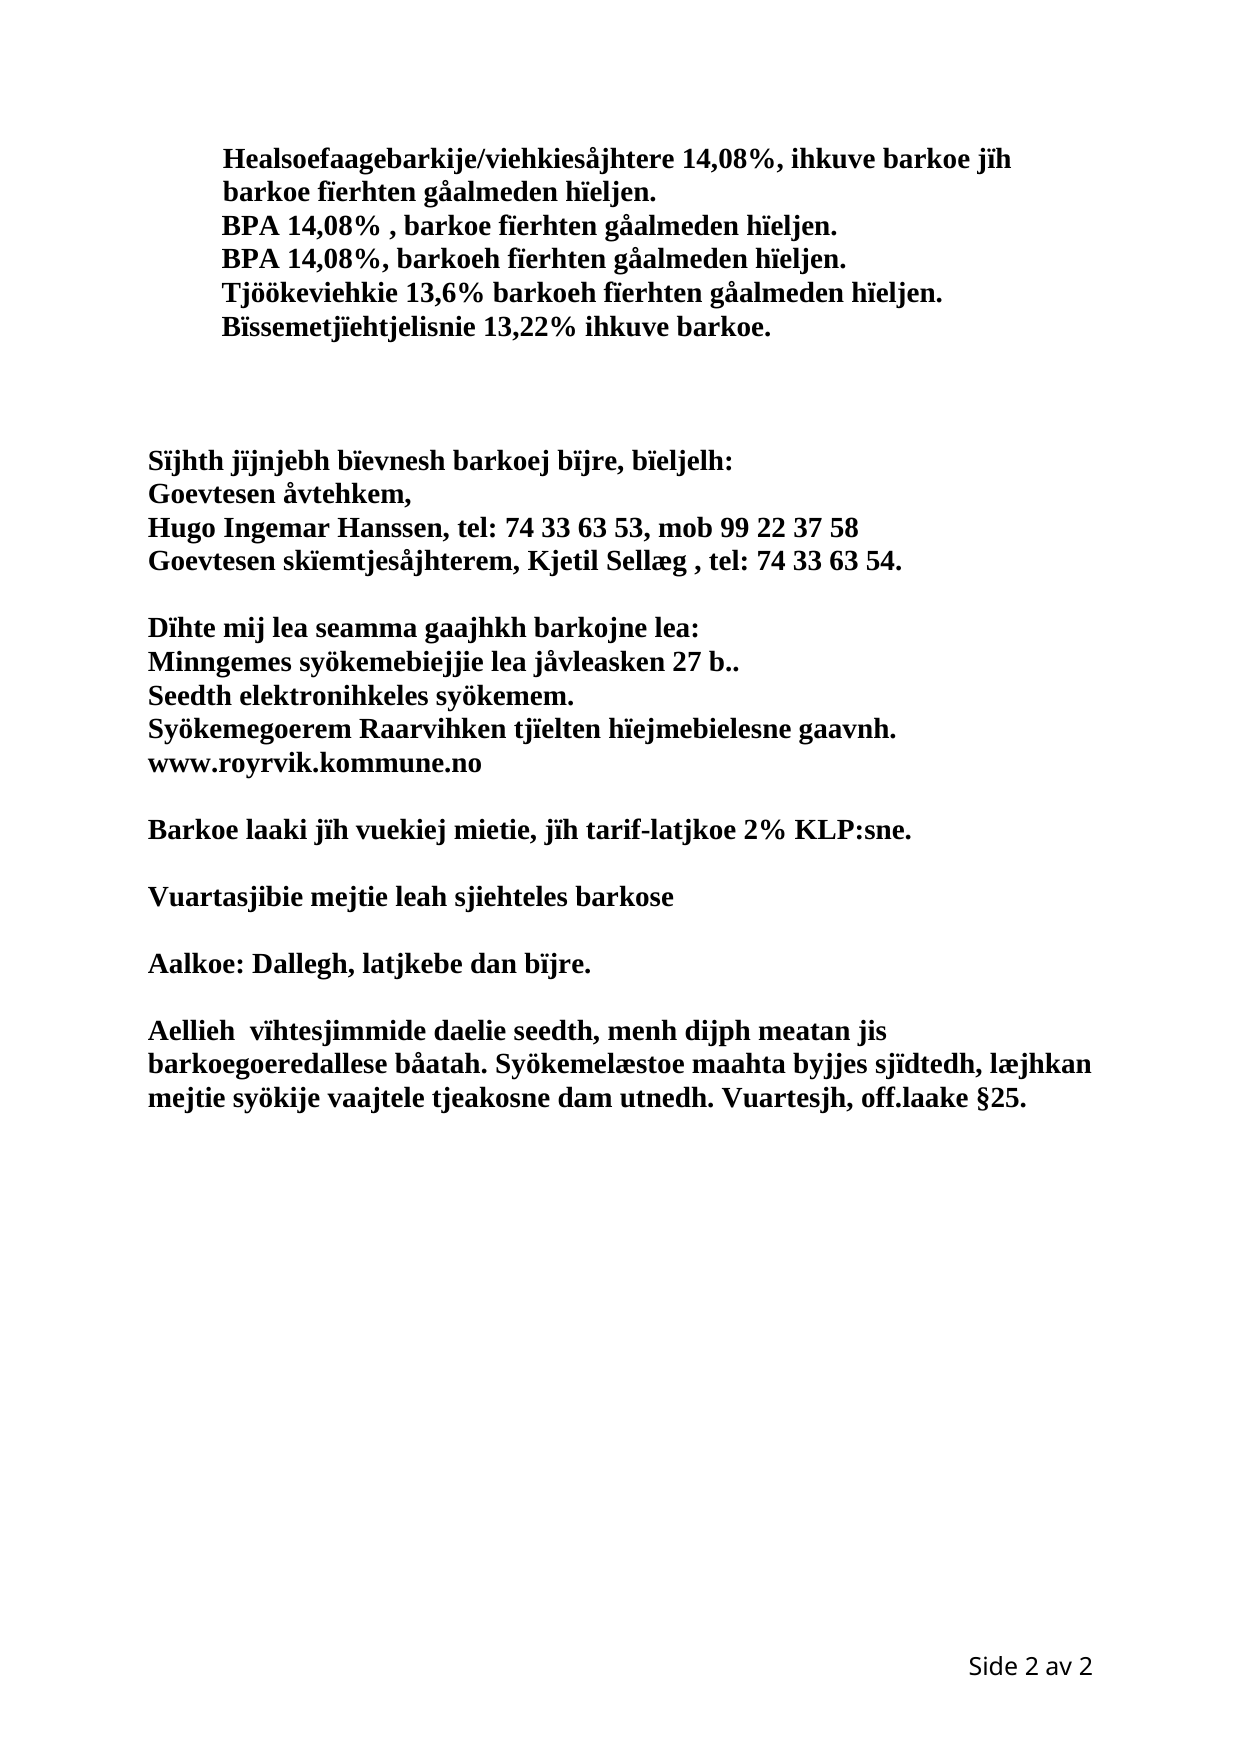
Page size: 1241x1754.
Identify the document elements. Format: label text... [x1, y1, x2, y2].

text Vuartasjibie mejtie leah sjiehteles barkose [148, 879, 1092, 912]
text Syökemegoerem Raarvihken tjïelten hïejmebielesne gaavnh. [148, 711, 1092, 745]
text Aellieh vïhtesjimmide daelie seedth, menh dijph meatan jis barkoegoeredallese båatah. Syökemelæstoe maahta byjjes sjïdtedh, læjhkan mejtie syökije vaajtele tjeakosne dam utnedh. Vuartesjh, off.laake §25. [148, 1013, 1092, 1114]
text Aalkoe: Dallegh, latjkebe dan bïjre. [148, 946, 1092, 979]
text Sïjhth jïjnjebh bïevnesh barkoej bïjre, bïeljelh: [148, 443, 1092, 476]
text Seedth elektronihkeles syökemem. [148, 678, 1092, 711]
text BPA 14,08% , barkoe fïerhten gåalmeden hïeljen. [148, 208, 1092, 242]
text BPA 14,08%, barkoeh fïerhten gåalmeden hïeljen. [148, 242, 1092, 275]
text Minngemes syökemebiejjie lea jåvleasken 27 b.. [148, 644, 1092, 678]
text Tjöökeviehkie 13,6% barkoeh fïerhten gåalmeden hïeljen. [148, 275, 1092, 309]
text Hugo Ingemar Hanssen, tel: 74 33 63 53, mob 99 22 37 58 [148, 510, 1092, 543]
text Goevtesen åvtehkem, [148, 476, 1092, 510]
text www.royrvik.kommune.no [148, 745, 1092, 778]
text Dïhte mij lea seamma gaajhkh barkojne lea: [148, 611, 1092, 644]
text Barkoe laaki jïh vuekiej mietie, jïh tarif-latjkoe 2% KLP:sne. [148, 812, 1092, 845]
text Healsoefaagebarkije/viehkiesåjhtere 14,08%, ihkuve barkoe jïh barkoe fïerhten gåalmeden hïeljen. [223, 141, 1092, 208]
text Goevtesen skïemtjesåjhterem, Kjetil Sellæg , tel: 74 33 63 54. [148, 543, 1092, 577]
text Bïssemetjïehtjelisnie 13,22% ihkuve barkoe. [148, 309, 1092, 342]
